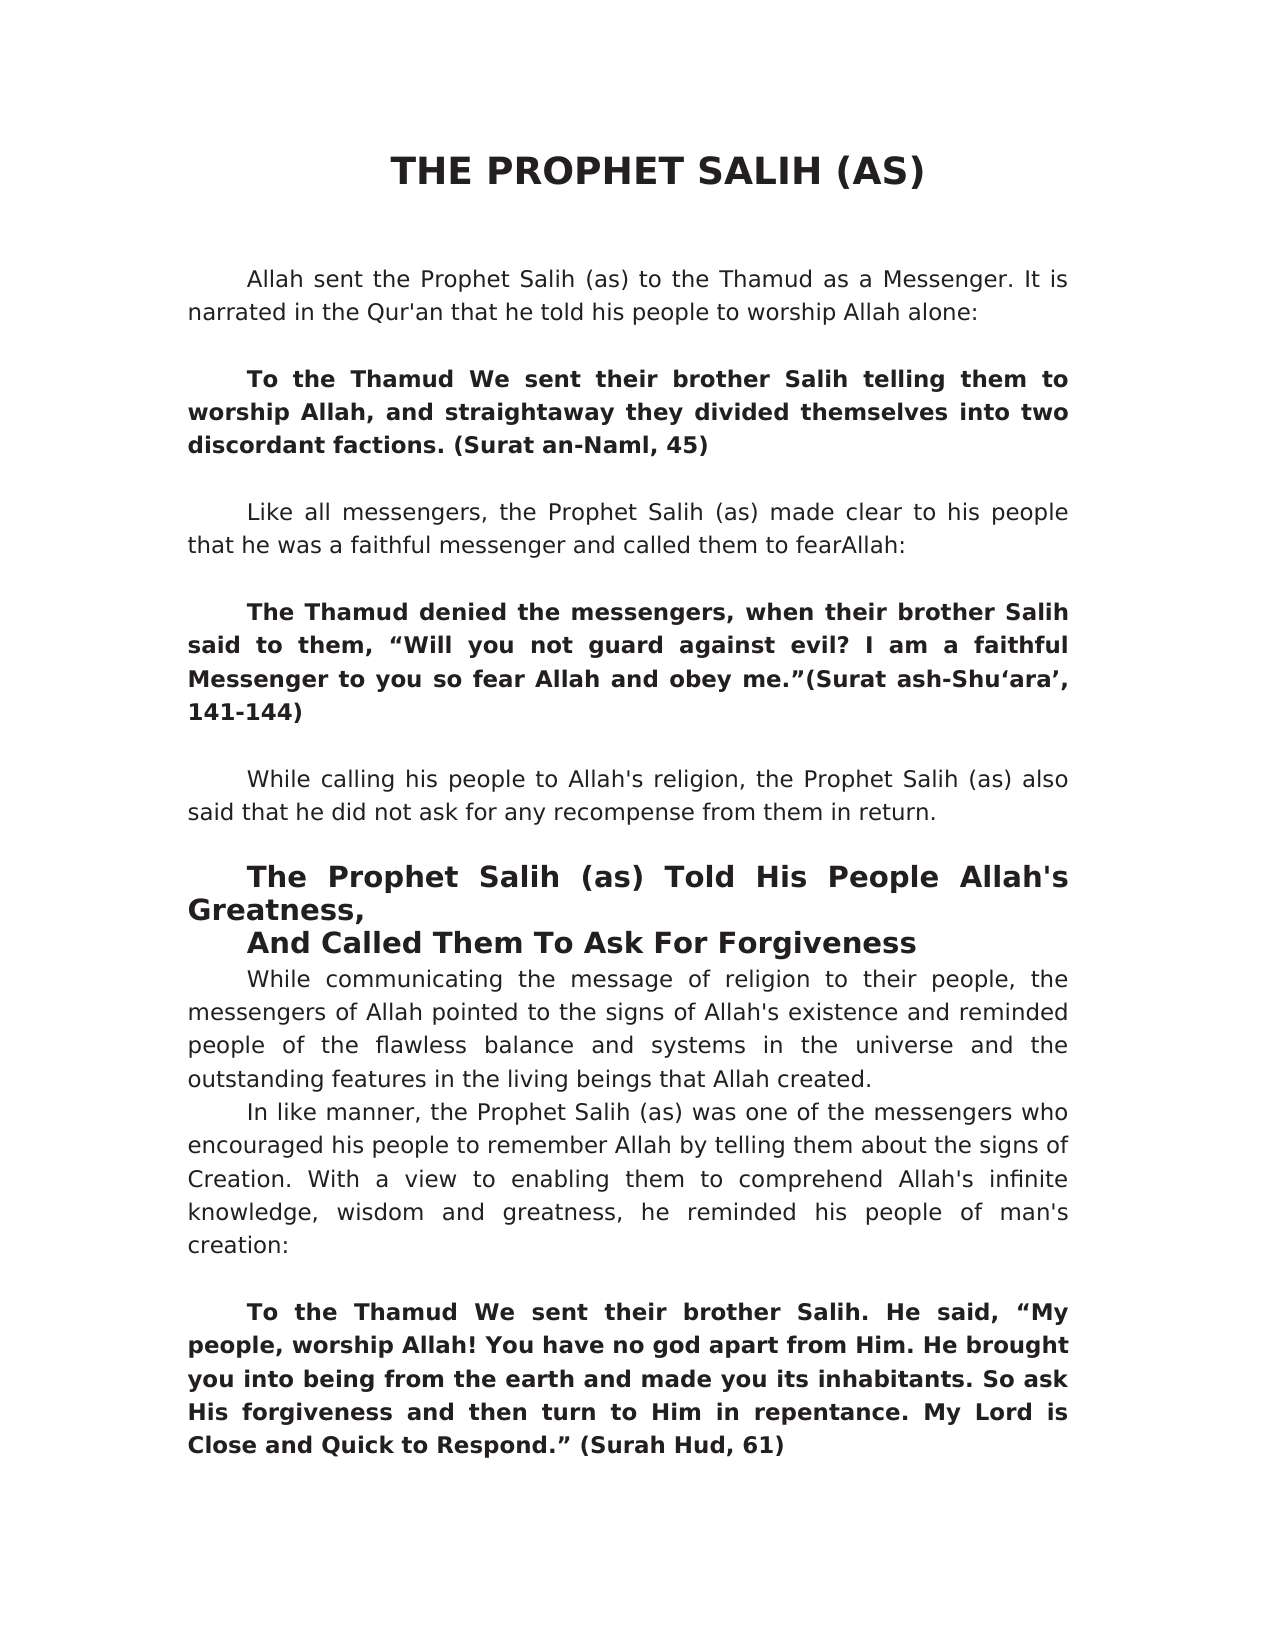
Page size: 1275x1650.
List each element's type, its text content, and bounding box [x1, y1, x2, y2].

text Like all messengers, the Prophet Salih (as) made clear to his people that he was a faithful messenger and called them to fearAllah: [187, 494, 1070, 560]
text To the Thamud We sent their brother Salih. He said, “My people, worship Allah! You have no god apart from Him. He brought you into being from the earth and made you its inhabitants. So ask His forgiveness and then turn to Him in repentance. My Lord is Close and Quick to Respond.” (Surah Hud, 61) [187, 1294, 1070, 1460]
text The Thamud denied the messengers, when their brother Salih said to them, “Will you not guard against evil? I am a faithful Messenger to you so fear Allah and obey me.”(Surat ash-Shu‘ara’, 141-144) [187, 594, 1070, 727]
text And Called Them To Ask For Forgiveness [187, 927, 1070, 960]
text Allah sent the Prophet Salih (as) to the Thamud as a Messenger. It is narrated in the Qur'an that he told his people to worship Allah alone: [187, 260, 1070, 327]
text While communicating the message of religion to their people, the messengers of Allah pointed to the signs of Allah's existence and reminded people of the flawless balance and systems in the universe and the outstanding features in the living beings that Allah created. [187, 960, 1070, 1094]
text The Prophet Salih (as) Told His People Allah's Greatness, [187, 860, 1070, 927]
text In like manner, the Prophet Salih (as) was one of the messengers who encouraged his people to remember Allah by telling them about the signs of Creation. With a view to enabling them to comprehend Allah's infinite knowledge, wisdom and greatness, he reminded his people of man's creation: [187, 1094, 1070, 1260]
text To the Thamud We sent their brother Salih telling them to worship Allah, and straightaway they divided themselves into two discordant factions. (Surat an-Naml, 45) [187, 360, 1070, 460]
text THE PROPHET SALIH (AS) [187, 150, 1070, 194]
text While calling his people to Allah's religion, the Prophet Salih (as) also said that he did not ask for any recompense from them in return. [187, 760, 1070, 827]
